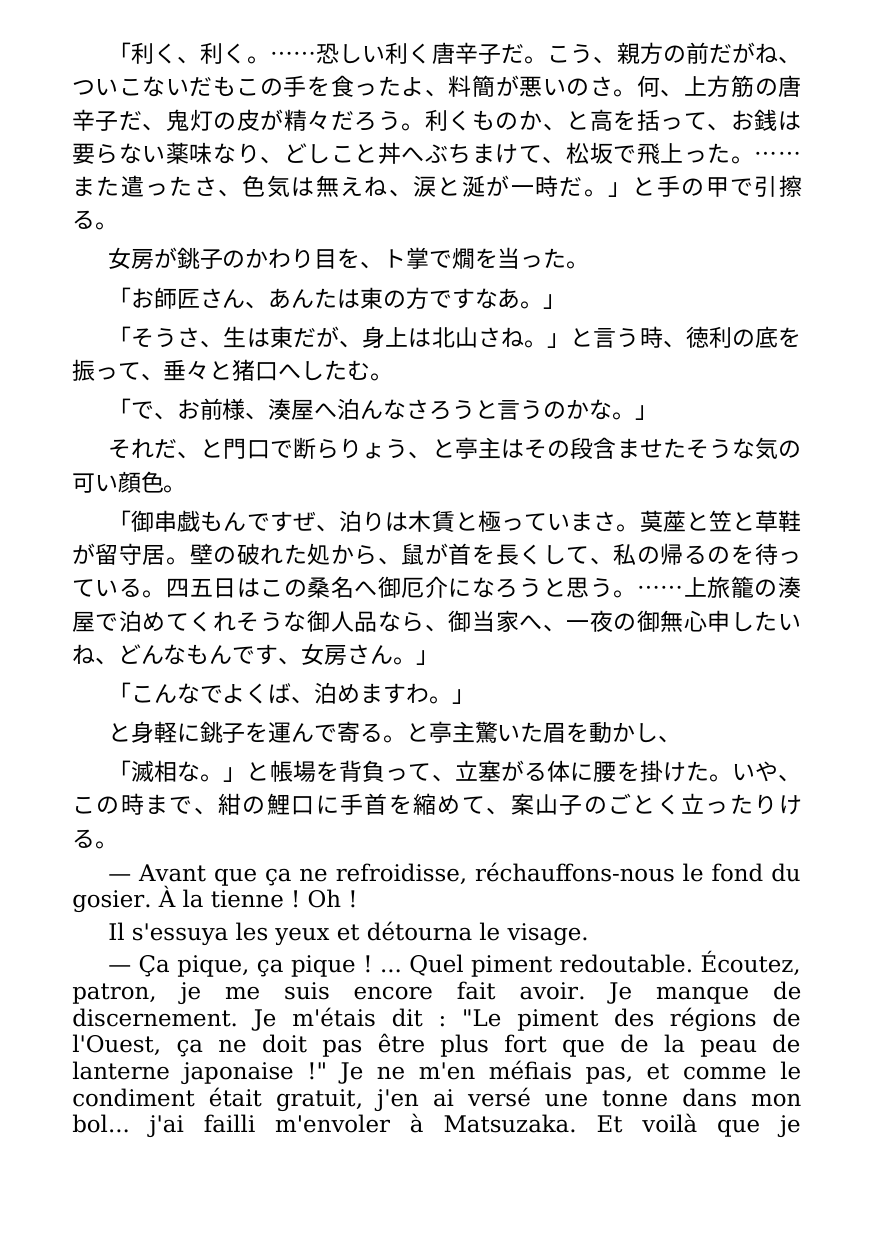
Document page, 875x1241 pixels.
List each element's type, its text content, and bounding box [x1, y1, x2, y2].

text 「そうさ、生は東だが、身上は北山さね。」と言う時、徳利の底を振って、垂々と猪口へしたむ。 [72, 320, 802, 386]
text Il s'essuya les yeux et détourna le visage. [72, 919, 802, 946]
text 「滅相な。」と帳場を背負って、立塞がる体に腰を掛けた。いや、この時まで、紺の鯉口に手首を縮めて、案山子のごとく立ったりける。 [72, 754, 802, 854]
text と身軽に銚子を運んで寄る。と亭主驚いた眉を動かし、 [72, 715, 802, 748]
text 女房が銚子のかわり目を、ト掌で燗を当った。 [72, 241, 802, 274]
text 「利く、利く。……恐しい利く唐辛子だ。こう、親方の前だがね、ついこないだもこの手を食ったよ、料簡が悪いのさ。何、上方筋の唐辛子だ、鬼灯の皮が精々だろう。利くものか、と高を括って、お銭は要らない薬味なり、どしこと丼へぶちまけて、松坂で飛上った。……また遣ったさ、色気は無えね、涙と涎が一時だ。」と手の甲で引擦る。 [72, 36, 802, 235]
text 「で、お前様、湊屋へ泊んなさろうと言うのかな。」 [72, 392, 802, 425]
text 「お師匠さん、あんたは東の方ですなあ。」 [72, 281, 802, 314]
text 「こんなでよくば、泊めますわ。」 [72, 676, 802, 709]
text 「御串戯もんですぜ、泊りは木賃と極っていまさ。茣蓙と笠と草鞋が留守居。壁の破れた処から、鼠が首を長くして、私の帰るのを待っている。四五日はこの桑名へ御厄介になろうと思う。……上旅籠の湊屋で泊めてくれそうな御人品なら、御当家へ、一夜の御無心申したいね、どんなもんです、女房さん。」 [72, 504, 802, 670]
text それだ、と門口で断らりょう、と亭主はその段含ませたそうな気の可い顔色。 [72, 431, 802, 498]
text — Ça pique, ça pique ! ... Quel piment redoutable. Écoutez, patron, je me suis encore fait avoir. Je manque de discernement. Je m'étais dit : "Le piment des régions de l'Ouest, ça ne doit pas être plus fort que de la peau de lanterne japonaise !" Je ne m'en méfiais pas, et comme le condiment était gratuit, j'en ai versé une tonne dans mon bol... j'ai failli m'envoler à Matsuzaka. Et voilà que je [72, 952, 802, 1138]
text — Avant que ça ne refroidisse, réchauffons-nous le fond du gosier. À la tienne ! Oh ! [72, 860, 802, 913]
